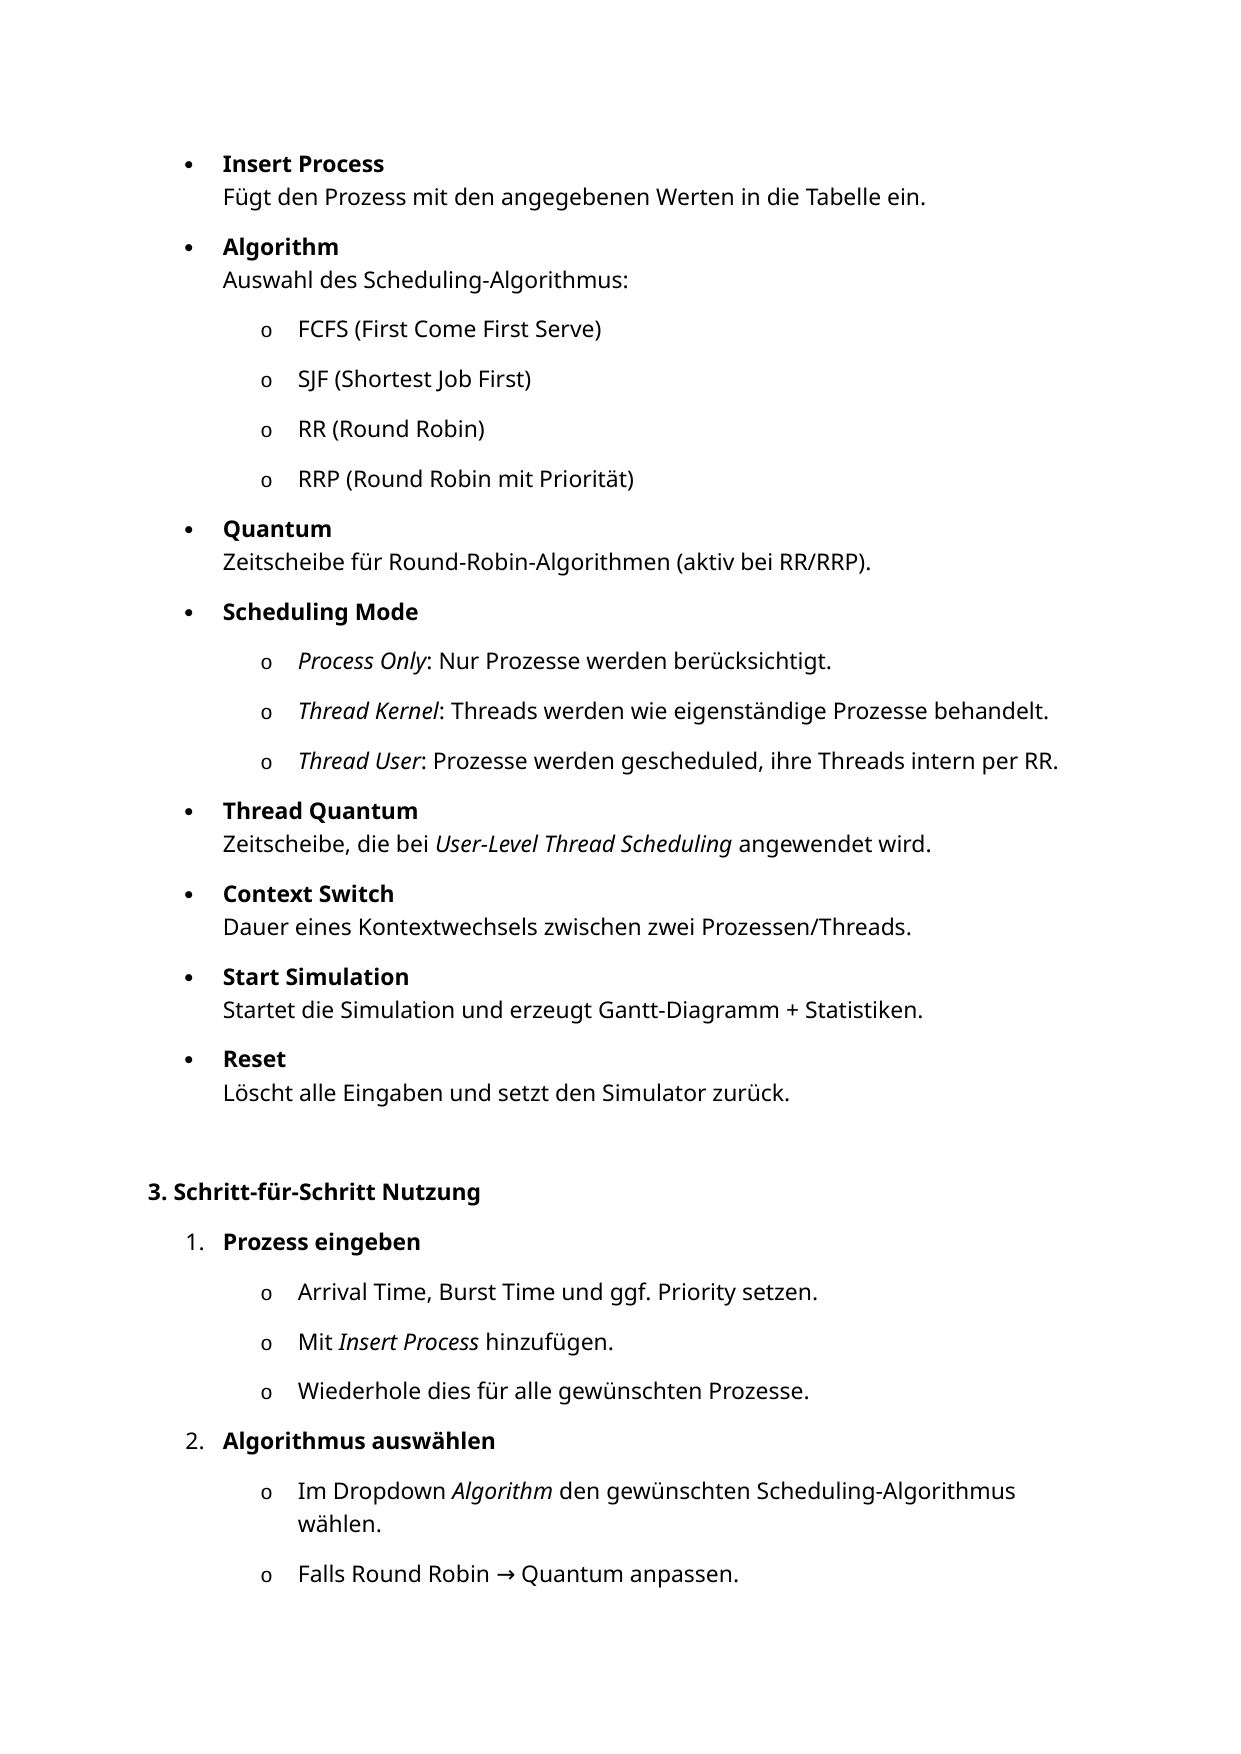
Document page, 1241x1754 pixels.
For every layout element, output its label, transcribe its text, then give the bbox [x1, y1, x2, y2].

list Scheduling Mode [185, 596, 1093, 627]
list Falls Round Robin → Quantum anpassen. [260, 1558, 1093, 1589]
list Insert Process Fügt den Prozess mit den angegebenen Werten in die Tabelle ein. [185, 148, 1093, 212]
list Wiederhole dies für alle gewünschten Prozesse. [260, 1375, 1093, 1407]
list Thread Kernel: Threads werden wie eigenständige Prozesse behandelt. [260, 695, 1093, 726]
list Thread Quantum Zeitscheibe, die bei User-Level Thread Scheduling angewendet wird. [185, 795, 1093, 859]
list Arrival Time, Burst Time und ggf. Priority setzen. [260, 1276, 1093, 1307]
list Prozess eingeben [185, 1226, 1093, 1257]
list FCFS (First Come First Serve) [260, 313, 1093, 345]
text 3. Schritt-für-Schritt Nutzung [148, 1176, 1093, 1207]
list Thread User: Prozesse werden gescheduled, ihre Threads intern per RR. [260, 745, 1093, 776]
list Reset Löscht alle Eingaben und setzt den Simulator zurück. [185, 1043, 1093, 1108]
list Algorithm Auswahl des Scheduling-Algorithmus: [185, 231, 1093, 295]
list Im Dropdown Algorithm den gewünschten Scheduling-Algorithmus wählen. [260, 1475, 1093, 1539]
list Algorithmus auswählen [185, 1425, 1093, 1456]
list SJF (Shortest Job First) [260, 363, 1093, 394]
list Context Switch Dauer eines Kontextwechsels zwischen zwei Prozessen/Threads. [185, 878, 1093, 942]
list RR (Round Robin) [260, 413, 1093, 444]
list RRP (Round Robin mit Priorität) [260, 463, 1093, 494]
list Quantum Zeitscheibe für Round-Robin-Algorithmen (aktiv bei RR/RRP). [185, 513, 1093, 577]
list Process Only: Nur Prozesse werden berücksichtigt. [260, 645, 1093, 677]
list Mit Insert Process hinzufügen. [260, 1326, 1093, 1357]
list Start Simulation Startet die Simulation und erzeugt Gantt-Diagramm + Statistiken. [185, 961, 1093, 1025]
